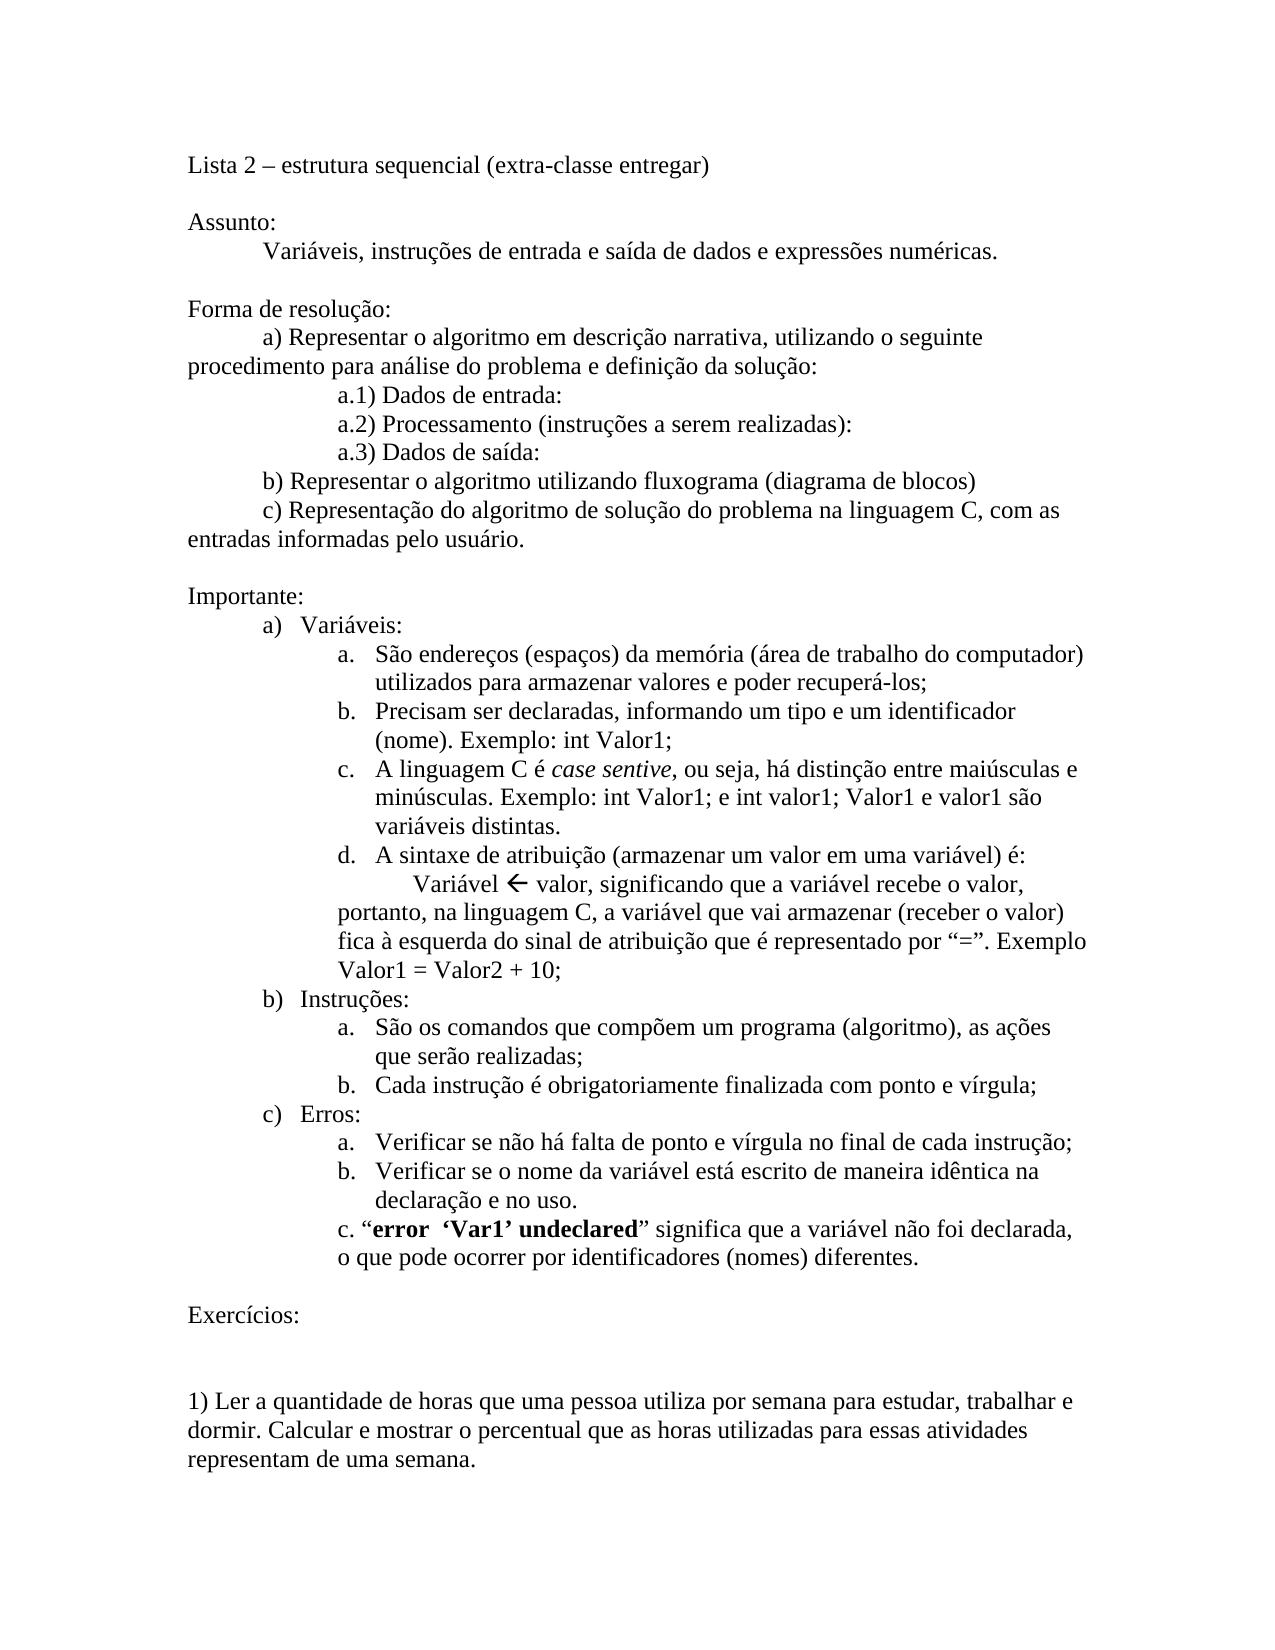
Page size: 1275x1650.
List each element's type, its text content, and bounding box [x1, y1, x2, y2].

list Erros: [262, 1099, 1087, 1127]
text a.1) Dados de entrada: [262, 380, 1087, 409]
text Variável  valor, significando que a variável recebe o valor, portanto, na linguagem C, a variável que vai armazenar (receber o valor) fica à esquerda do sinal de atribuição que é representado por “=”. Exemplo Valor1 = Valor2 + 10; [337, 869, 1087, 984]
text c) Representação do algoritmo de solução do problema na linguagem C, com as entradas informadas pelo usuário. [187, 495, 1087, 552]
list A sintaxe de atribuição (armazenar um valor em uma variável) é: [337, 840, 1087, 869]
list Verificar se o nome da variável está escrito de maneira idêntica na declaração e no uso. [337, 1156, 1087, 1214]
text c. “error ‘Var1’ undeclared” significa que a variável não foi declarada, o que pode ocorrer por identificadores (nomes) diferentes. [337, 1214, 1087, 1271]
text Forma de resolução: [187, 294, 1087, 322]
text a.3) Dados de saída: [262, 437, 1087, 466]
text a) Representar o algoritmo em descrição narrativa, utilizando o seguinte procedimento para análise do problema e definição da solução: [187, 322, 1087, 380]
list Cada instrução é obrigatoriamente finalizada com ponto e vírgula; [337, 1070, 1087, 1099]
list Verificar se não há falta de ponto e vírgula no final de cada instrução; [337, 1127, 1087, 1156]
text Importante: [187, 581, 1087, 610]
list São endereços (espaços) da memória (área de trabalho do computador) utilizados para armazenar valores e poder recuperá-los; [337, 639, 1087, 696]
text Assunto: [187, 207, 1087, 236]
text Exercícios: [187, 1300, 1087, 1329]
list Variáveis: [262, 610, 1087, 639]
text 1) Ler a quantidade de horas que uma pessoa utiliza por semana para estudar, trabalhar e dormir. Calcular e mostrar o percentual que as horas utilizadas para essas atividades representam de uma semana. [187, 1386, 1087, 1472]
text Lista 2 – estrutura sequencial (extra-classe entregar) [187, 150, 1087, 179]
list A linguagem C é case sentive, ou seja, há distinção entre maiúsculas e minúsculas. Exemplo: int Valor1; e int valor1; Valor1 e valor1 são variáveis distintas. [337, 754, 1087, 840]
list Instruções: [262, 984, 1087, 1012]
text a.2) Processamento (instruções a serem realizadas): [262, 409, 1087, 437]
text Variáveis, instruções de entrada e saída de dados e expressões numéricas. [187, 236, 1087, 265]
list São os comandos que compõem um programa (algoritmo), as ações que serão realizadas; [337, 1012, 1087, 1070]
text b) Representar o algoritmo utilizando fluxograma (diagrama de blocos) [262, 466, 1087, 495]
list Precisam ser declaradas, informando um tipo e um identificador (nome). Exemplo: int Valor1; [337, 696, 1087, 754]
